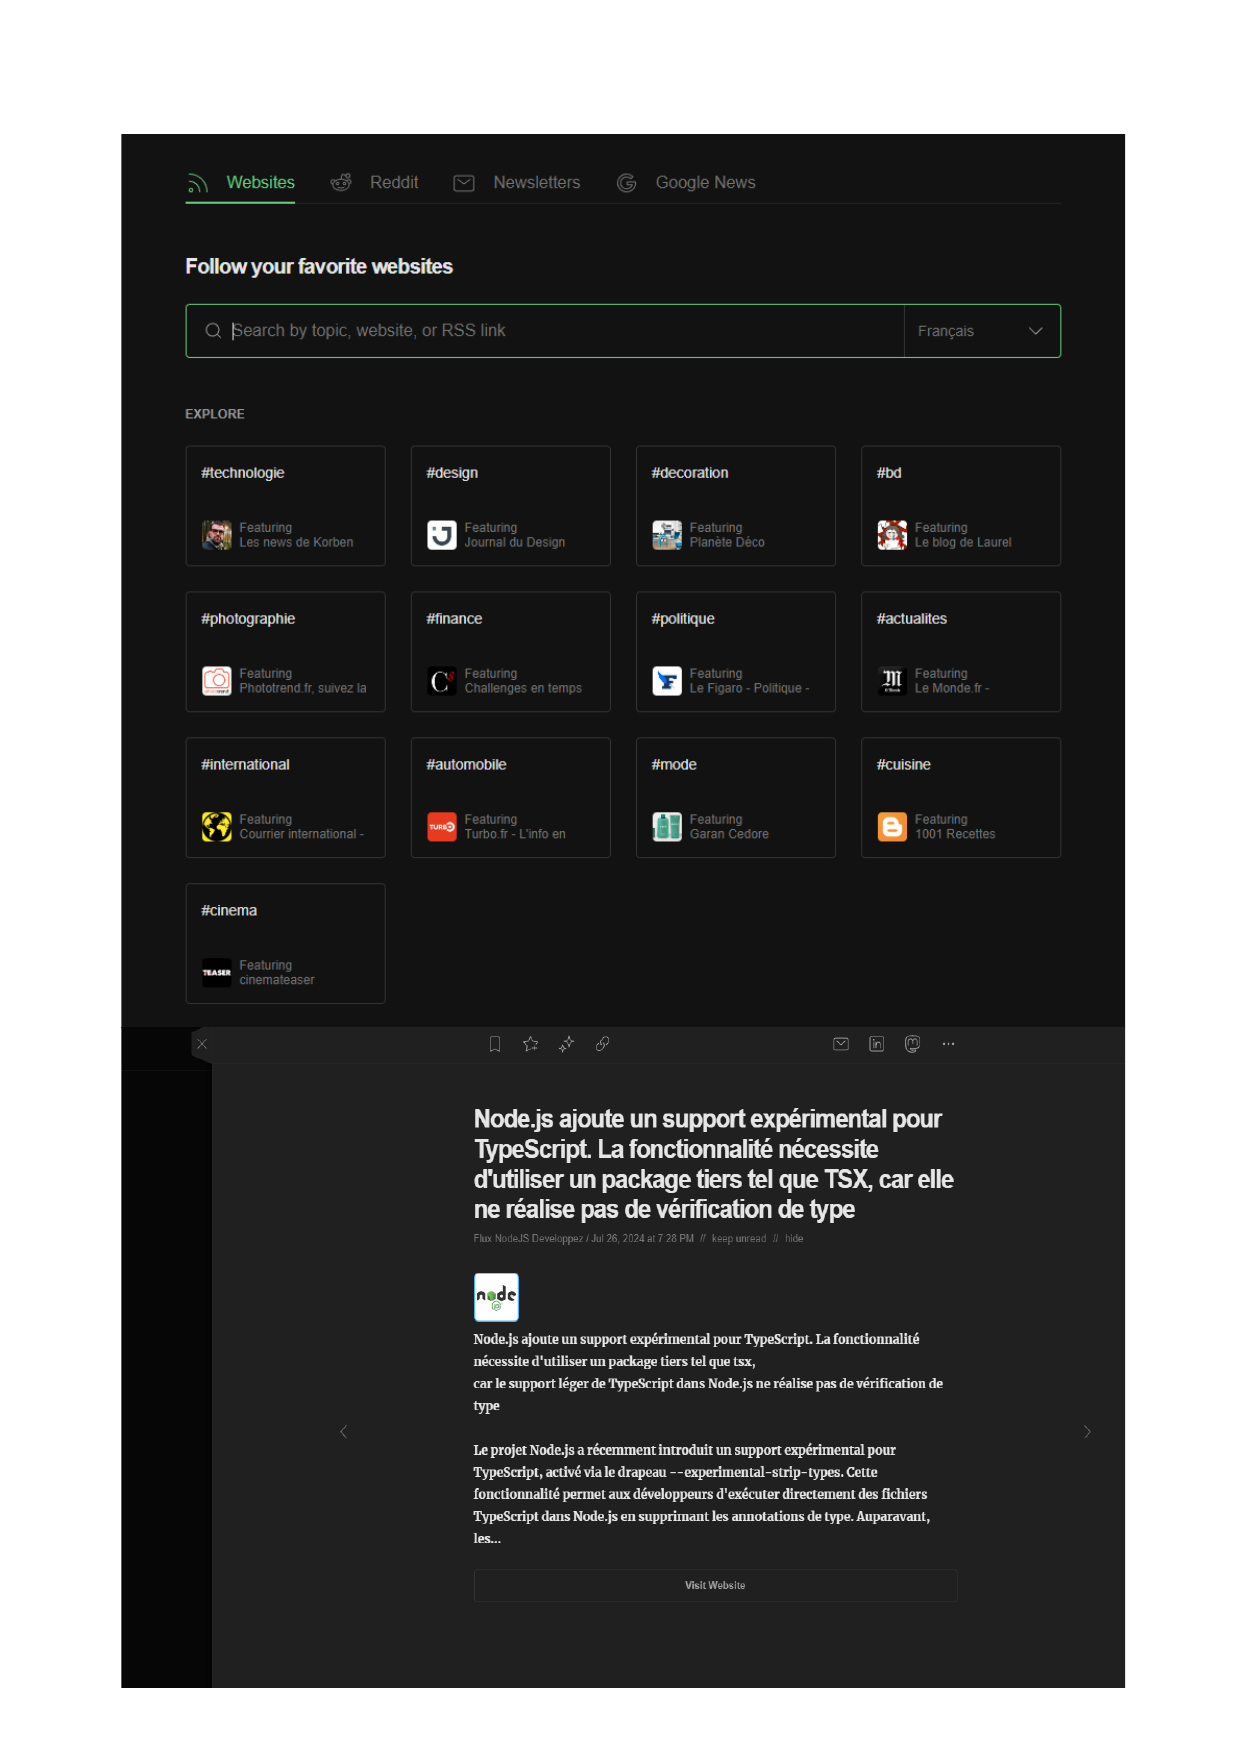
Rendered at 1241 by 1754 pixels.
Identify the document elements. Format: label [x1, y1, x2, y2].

picture [121, 134, 1126, 1688]
